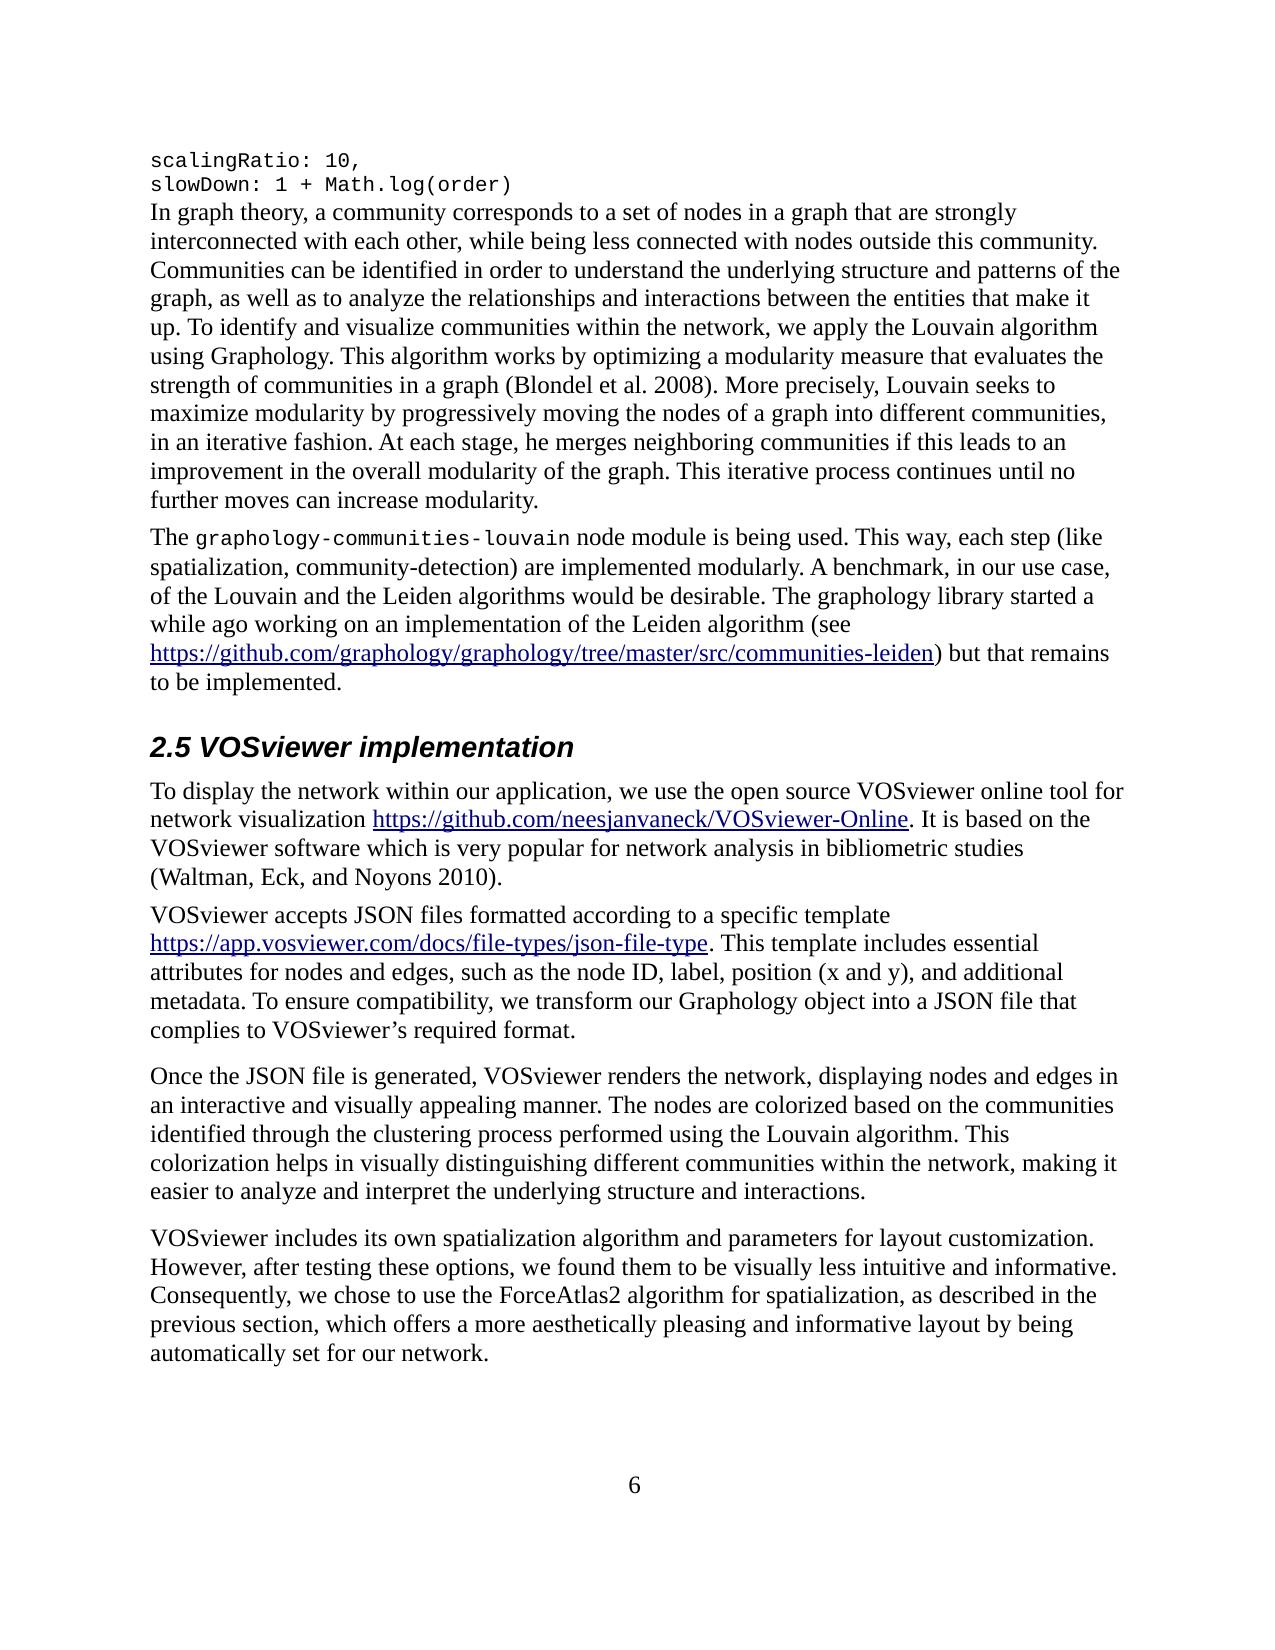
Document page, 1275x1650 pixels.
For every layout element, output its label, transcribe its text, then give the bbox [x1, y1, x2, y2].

text VOSviewer accepts JSON files formatted according to a specific template https://app.vosviewer.com/docs/file-types/json-file-type. This template includes essential attributes for nodes and edges, such as the node ID, label, position (x and y), and additional metadata. To ensure compatibility, we transform our Graphology object into a JSON file that complies to VOSviewer’s required format. [150, 900, 1125, 1043]
text Once the JSON file is generated, VOSviewer renders the network, displaying nodes and edges in an interactive and visually appealing manner. The nodes are colorized based on the communities identified through the clustering process performed using the Louvain algorithm. This colorization helps in visually distinguishing different communities within the network, making it easier to analyze and interpret the underlying structure and interactions. [150, 1061, 1125, 1205]
subtitle 2.5 VOSviewer implementation [150, 730, 1125, 763]
text In graph theory, a community corresponds to a set of nodes in a graph that are strongly interconnected with each other, while being less connected with nodes outside this community. Communities can be identified in order to understand the underlying structure and patterns of the graph, as well as to analyze the relationships and interactions between the entities that make it up. To identify and visualize communities within the network, we apply the Louvain algorithm using Graphology. This algorithm works by optimizing a modularity measure that evaluates the strength of communities in a graph (Blondel et al. 2008). More precisely, Louvain seeks to maximize modularity by progressively moving the nodes of a graph into different communities, in an iterative fashion. At each stage, he merges neighboring communities if this leads to an improvement in the overall modularity of the graph. This iterative process continues until no further moves can increase modularity. [150, 197, 1125, 513]
text scalingRatio: 10, [150, 150, 1125, 174]
text The graphology-communities-louvain node module is being used. This way, each step (like spatialization, community-detection) are implemented modularly. A benchmark, in our use case, of the Louvain and the Leiden algorithms would be desirable. The graphology library started a while ago working on an implementation of the Leiden algorithm (see https://github.com/graphology/graphology/tree/master/src/communities-leiden) but that remains to be implemented. [150, 522, 1125, 696]
text To display the network within our application, we use the open source VOSviewer online tool for network visualization https://github.com/neesjanvaneck/VOSviewer-Online. It is based on the VOSviewer software which is very popular for network analysis in bibliometric studies (Waltman, Eck, and Noyons 2010). [150, 776, 1125, 891]
text VOSviewer includes its own spatialization algorithm and parameters for layout customization. However, after testing these options, we found them to be visually less intuitive and informative. Consequently, we chose to use the ForceAtlas2 algorithm for spatialization, as described in the previous section, which offers a more aesthetically pleasing and informative layout by being automatically set for our network. [150, 1223, 1125, 1367]
text slowDown: 1 + Math.log(order) [150, 174, 1125, 197]
